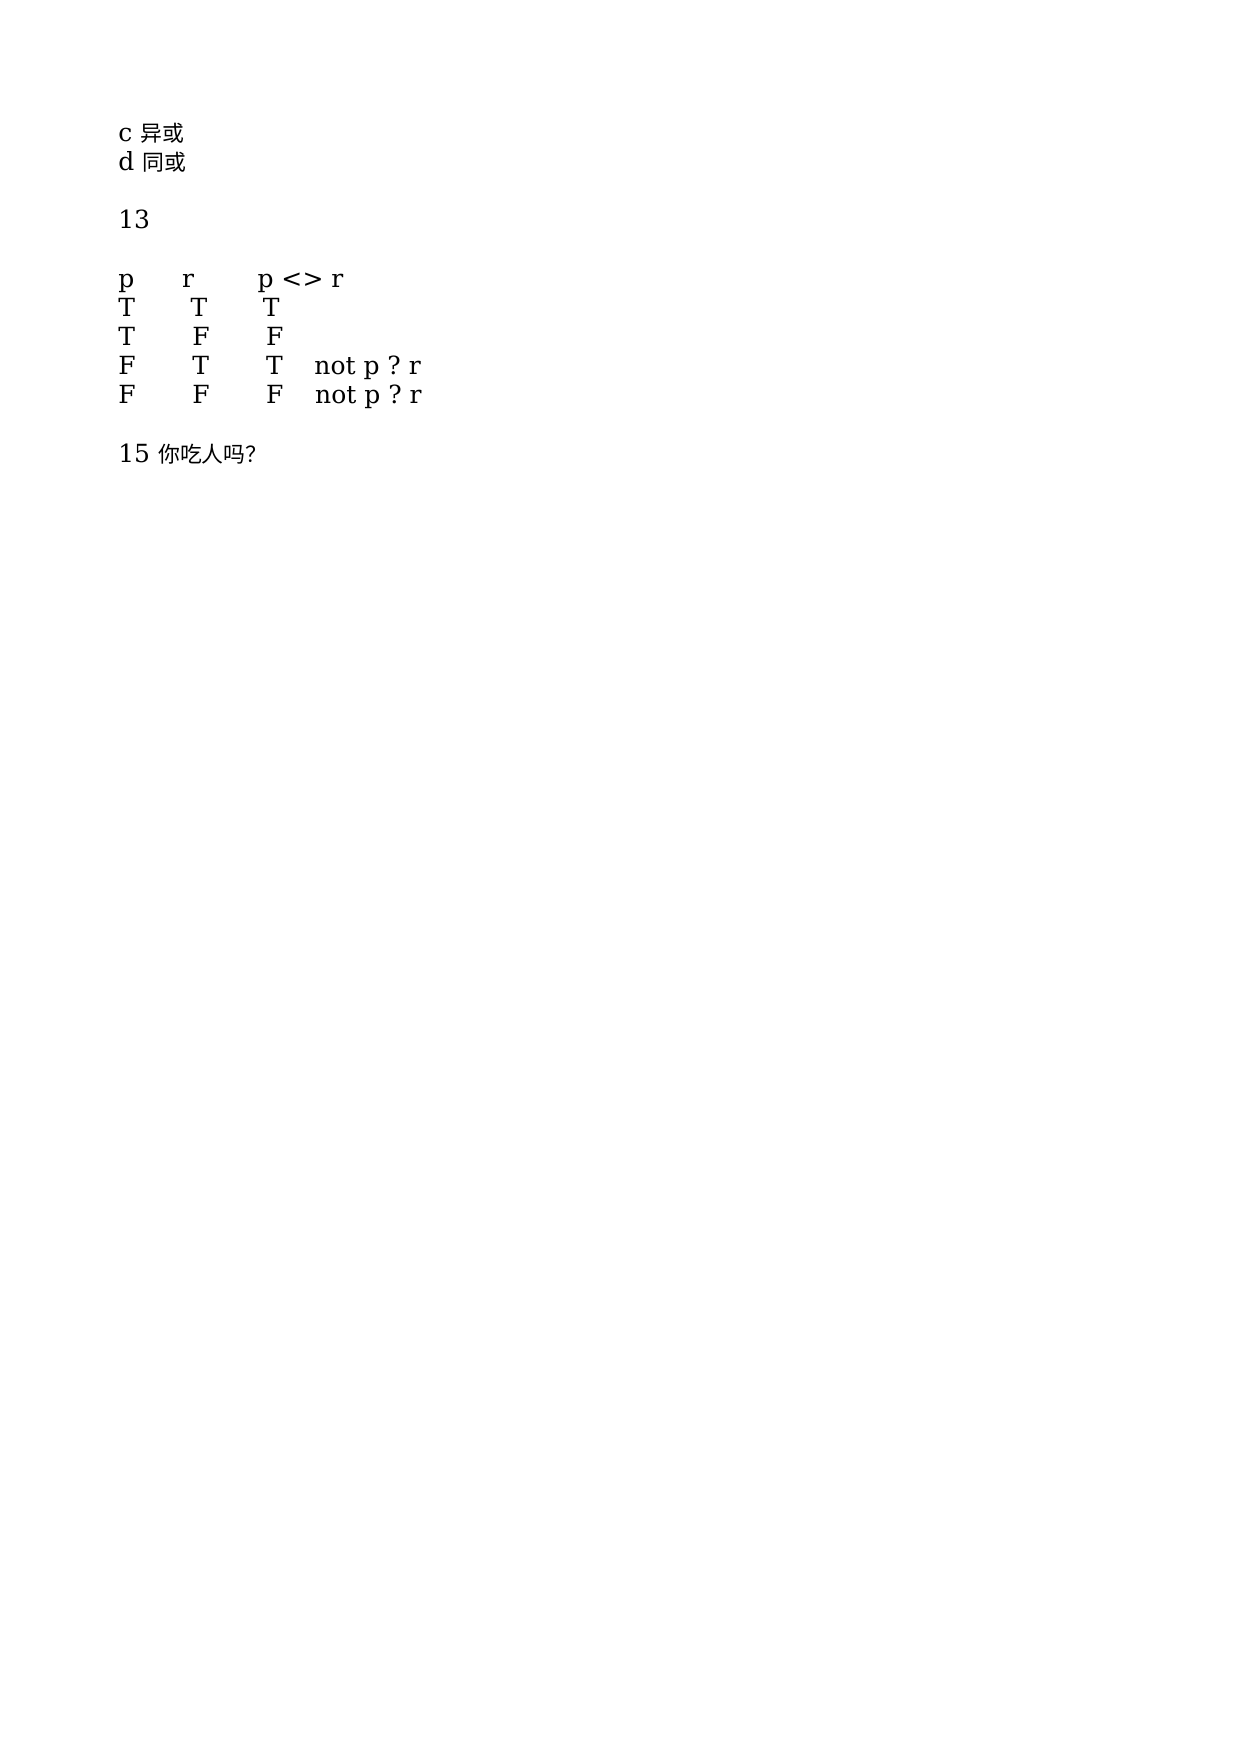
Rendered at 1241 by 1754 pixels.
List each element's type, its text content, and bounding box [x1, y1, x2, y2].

text 15 你吃人吗？ [118, 439, 1122, 468]
text d 同或 [118, 147, 1122, 176]
text 13 [118, 206, 1122, 235]
text F F F not p ? r [118, 381, 1122, 410]
text T T T [118, 293, 1122, 322]
text c 异或 [118, 118, 1122, 147]
text p r p <> r [118, 264, 1122, 293]
text T F F [118, 322, 1122, 351]
text F T T not p ? r [118, 351, 1122, 381]
